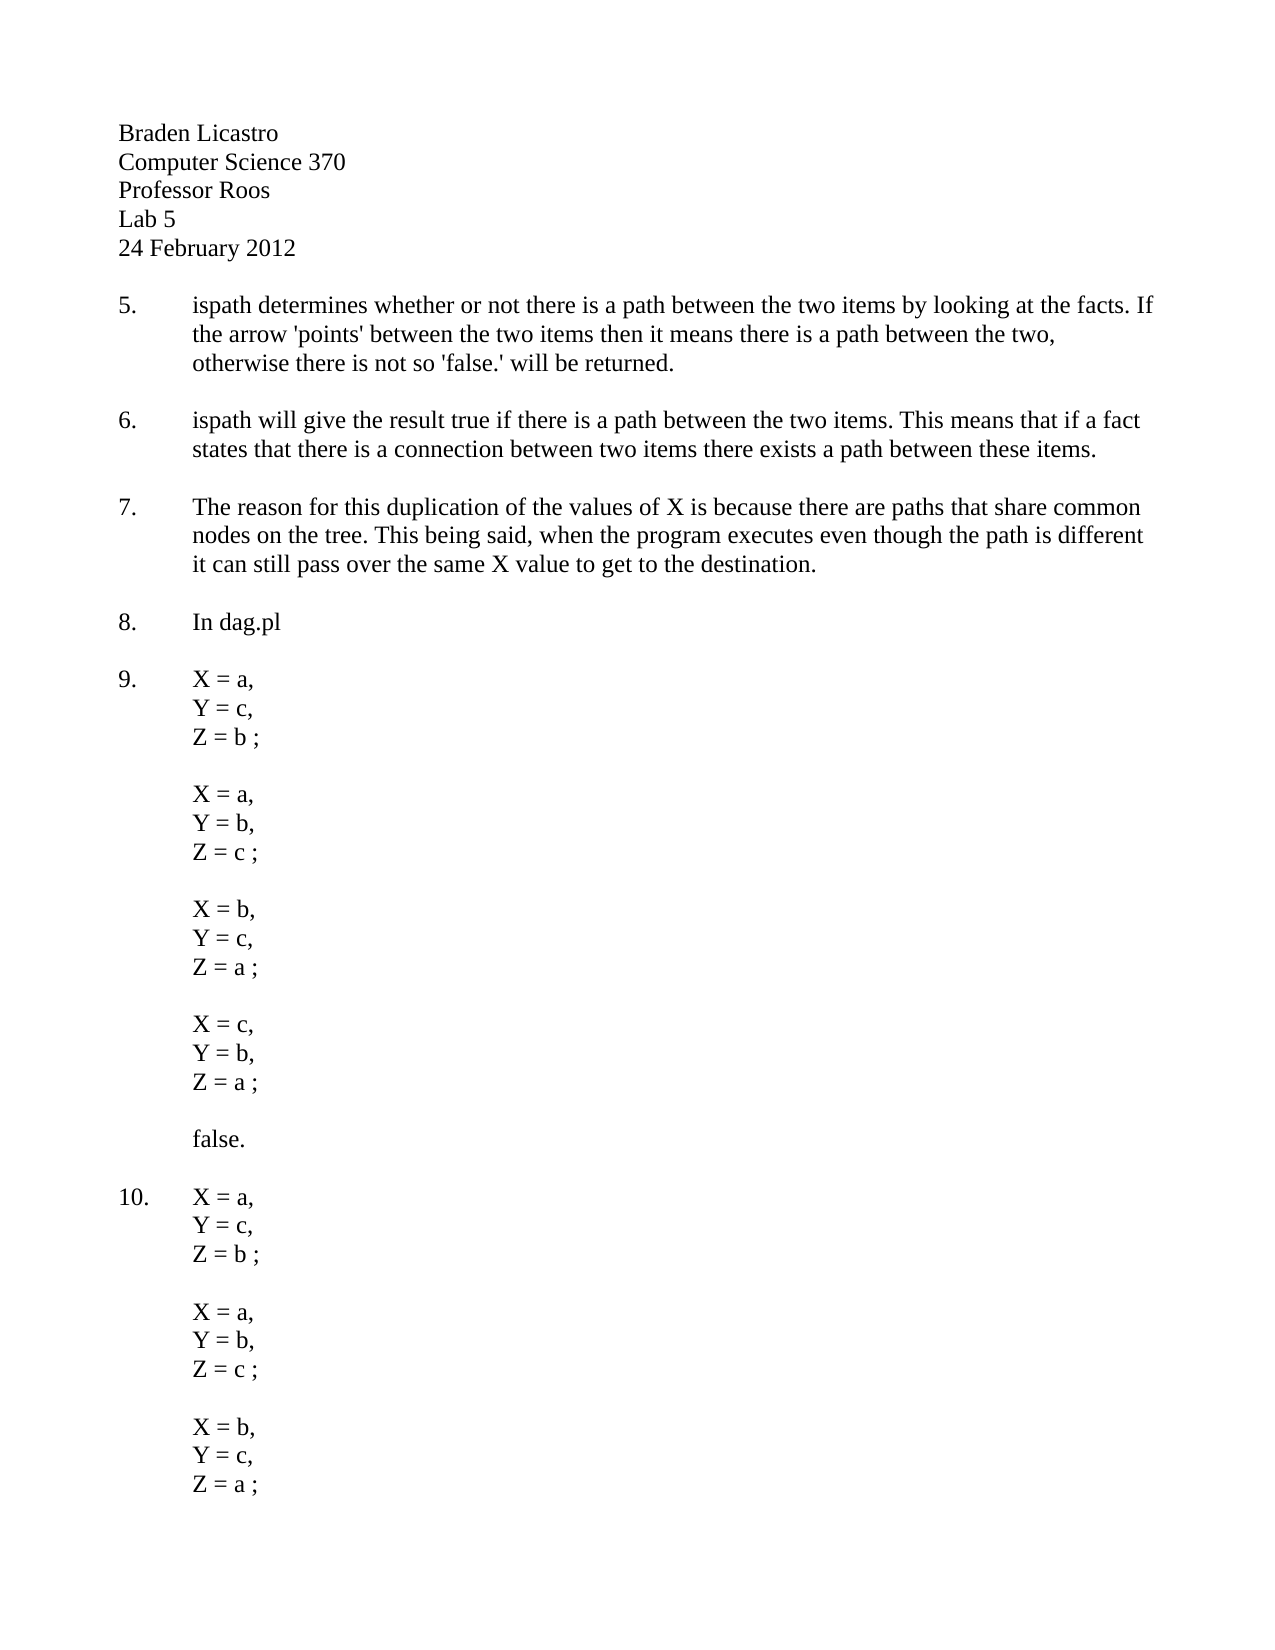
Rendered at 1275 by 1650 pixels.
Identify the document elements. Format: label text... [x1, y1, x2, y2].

text X = a, [118, 779, 1157, 808]
text Y = c, [118, 1211, 1157, 1239]
text 10. X = a, [118, 1182, 1157, 1211]
text Y = b, [118, 1038, 1157, 1067]
text Z = a ; [118, 952, 1157, 981]
text Y = c, [118, 923, 1157, 952]
text Z = b ; [118, 1239, 1157, 1268]
text X = a, [118, 1297, 1157, 1326]
text 24 February 2012 [118, 233, 1157, 262]
text 8. In dag.pl [118, 607, 1157, 636]
text Y = b, [118, 808, 1157, 837]
text X = c, [118, 1009, 1157, 1038]
text 6. ispath will give the result true if there is a path between the two items. This means that if a fact states that there is a connection between two items there exists a path between these items. [118, 406, 1157, 463]
text Z = b ; [118, 722, 1157, 751]
text X = b, [118, 1412, 1157, 1441]
text Lab 5 [118, 204, 1157, 233]
text Computer Science 370 [118, 147, 1157, 176]
text Z = c ; [118, 1354, 1157, 1383]
text Professor Roos [118, 176, 1157, 204]
text Z = a ; [118, 1067, 1157, 1096]
text X = b, [118, 894, 1157, 923]
text Z = c ; [118, 837, 1157, 866]
text 5. ispath determines whether or not there is a path between the two items by looking at the facts. If the arrow 'points' between the two items then it means there is a path between the two, otherwise there is not so 'false.' will be returned. [118, 291, 1157, 377]
text 9. X = a, [118, 664, 1157, 693]
text Z = a ; [118, 1469, 1157, 1498]
text Y = b, [118, 1326, 1157, 1354]
text false. [118, 1124, 1157, 1153]
text 7. The reason for this duplication of the values of X is because there are paths that share common nodes on the tree. This being said, when the program executes even though the path is different it can still pass over the same X value to get to the destination. [118, 492, 1157, 578]
text Y = c, [118, 693, 1157, 722]
text Y = c, [118, 1441, 1157, 1469]
text Braden Licastro [118, 118, 1157, 147]
